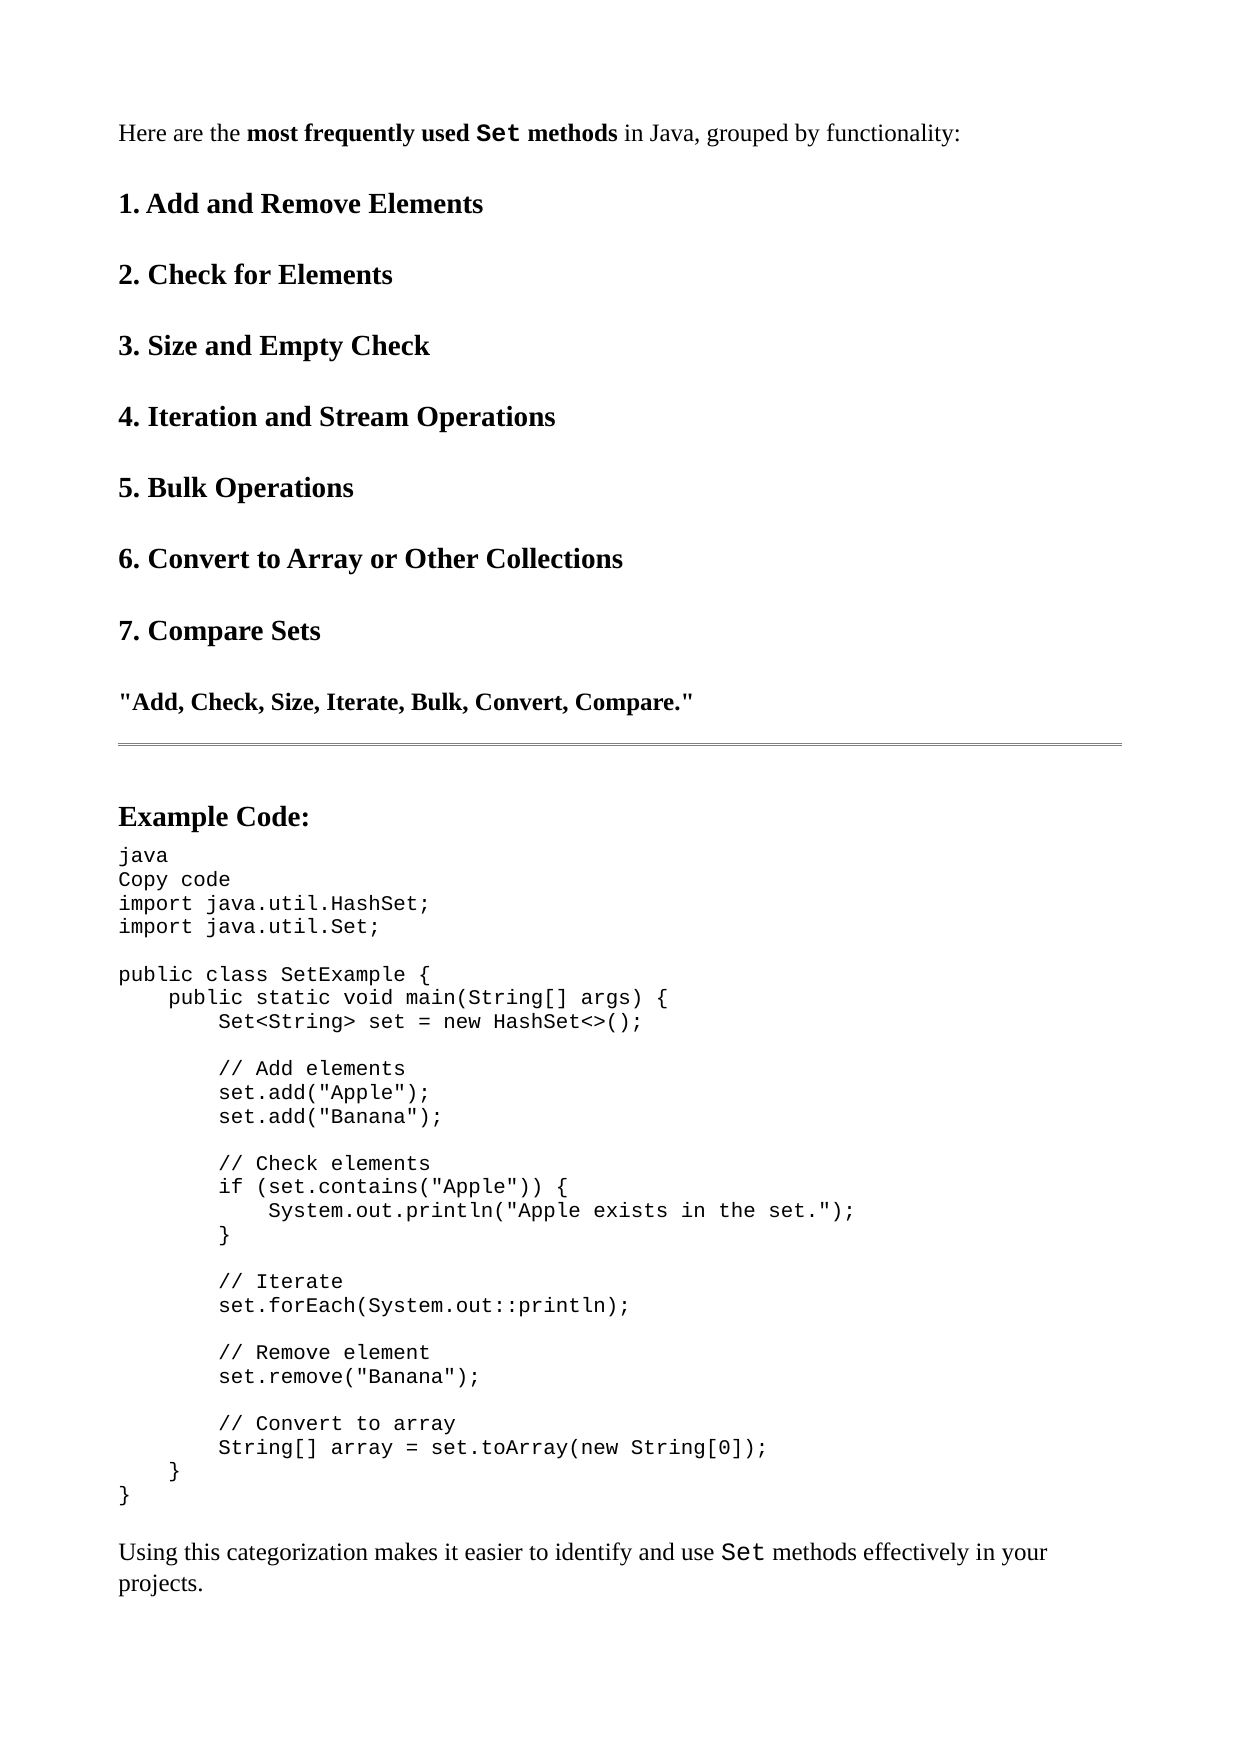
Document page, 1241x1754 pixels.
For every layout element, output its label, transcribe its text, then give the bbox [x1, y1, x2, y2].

text // Add elements [118, 1058, 1122, 1082]
text set.add("Apple"); [118, 1082, 1122, 1106]
text // Check elements [118, 1153, 1122, 1177]
text // Iterate [118, 1271, 1122, 1295]
text import java.util.Set; [118, 916, 1122, 940]
text public static void main(String[] args) { [118, 987, 1122, 1011]
text Here are the most frequently used Set methods in Java, grouped by functionality: [118, 118, 1122, 149]
text } [118, 1224, 1122, 1247]
text set.remove("Banana"); [118, 1366, 1122, 1389]
subtitle 7. Compare Sets [118, 613, 1122, 646]
text Copy code [118, 869, 1122, 893]
text public class SetExample { [118, 964, 1122, 987]
subtitle 3. Size and Empty Check [118, 328, 1122, 362]
text set.add("Banana"); [118, 1106, 1122, 1129]
subtitle 1. Add and Remove Elements [118, 186, 1122, 220]
text Using this categorization makes it easier to identify and use Set methods effectively in your projects. [118, 1537, 1122, 1597]
text import java.util.HashSet; [118, 893, 1122, 916]
text // Convert to array [118, 1413, 1122, 1437]
subtitle 6. Convert to Array or Other Collections [118, 542, 1122, 575]
subtitle 4. Iteration and Stream Operations [118, 399, 1122, 433]
subtitle Example Code: [118, 799, 1122, 833]
text if (set.contains("Apple")) { [118, 1177, 1122, 1200]
text "Add, Check, Size, Iterate, Bulk, Convert, Compare." [118, 687, 1122, 716]
subtitle 5. Bulk Operations [118, 471, 1122, 504]
text String[] array = set.toArray(new String[0]); [118, 1437, 1122, 1460]
text Set<String> set = new HashSet<>(); [118, 1011, 1122, 1035]
text System.out.println("Apple exists in the set."); [118, 1200, 1122, 1224]
text // Remove element [118, 1342, 1122, 1366]
text } [118, 1484, 1122, 1508]
text set.forEach(System.out::println); [118, 1295, 1122, 1318]
subtitle 2. Check for Elements [118, 257, 1122, 291]
text java [118, 846, 1122, 869]
text } [118, 1460, 1122, 1484]
